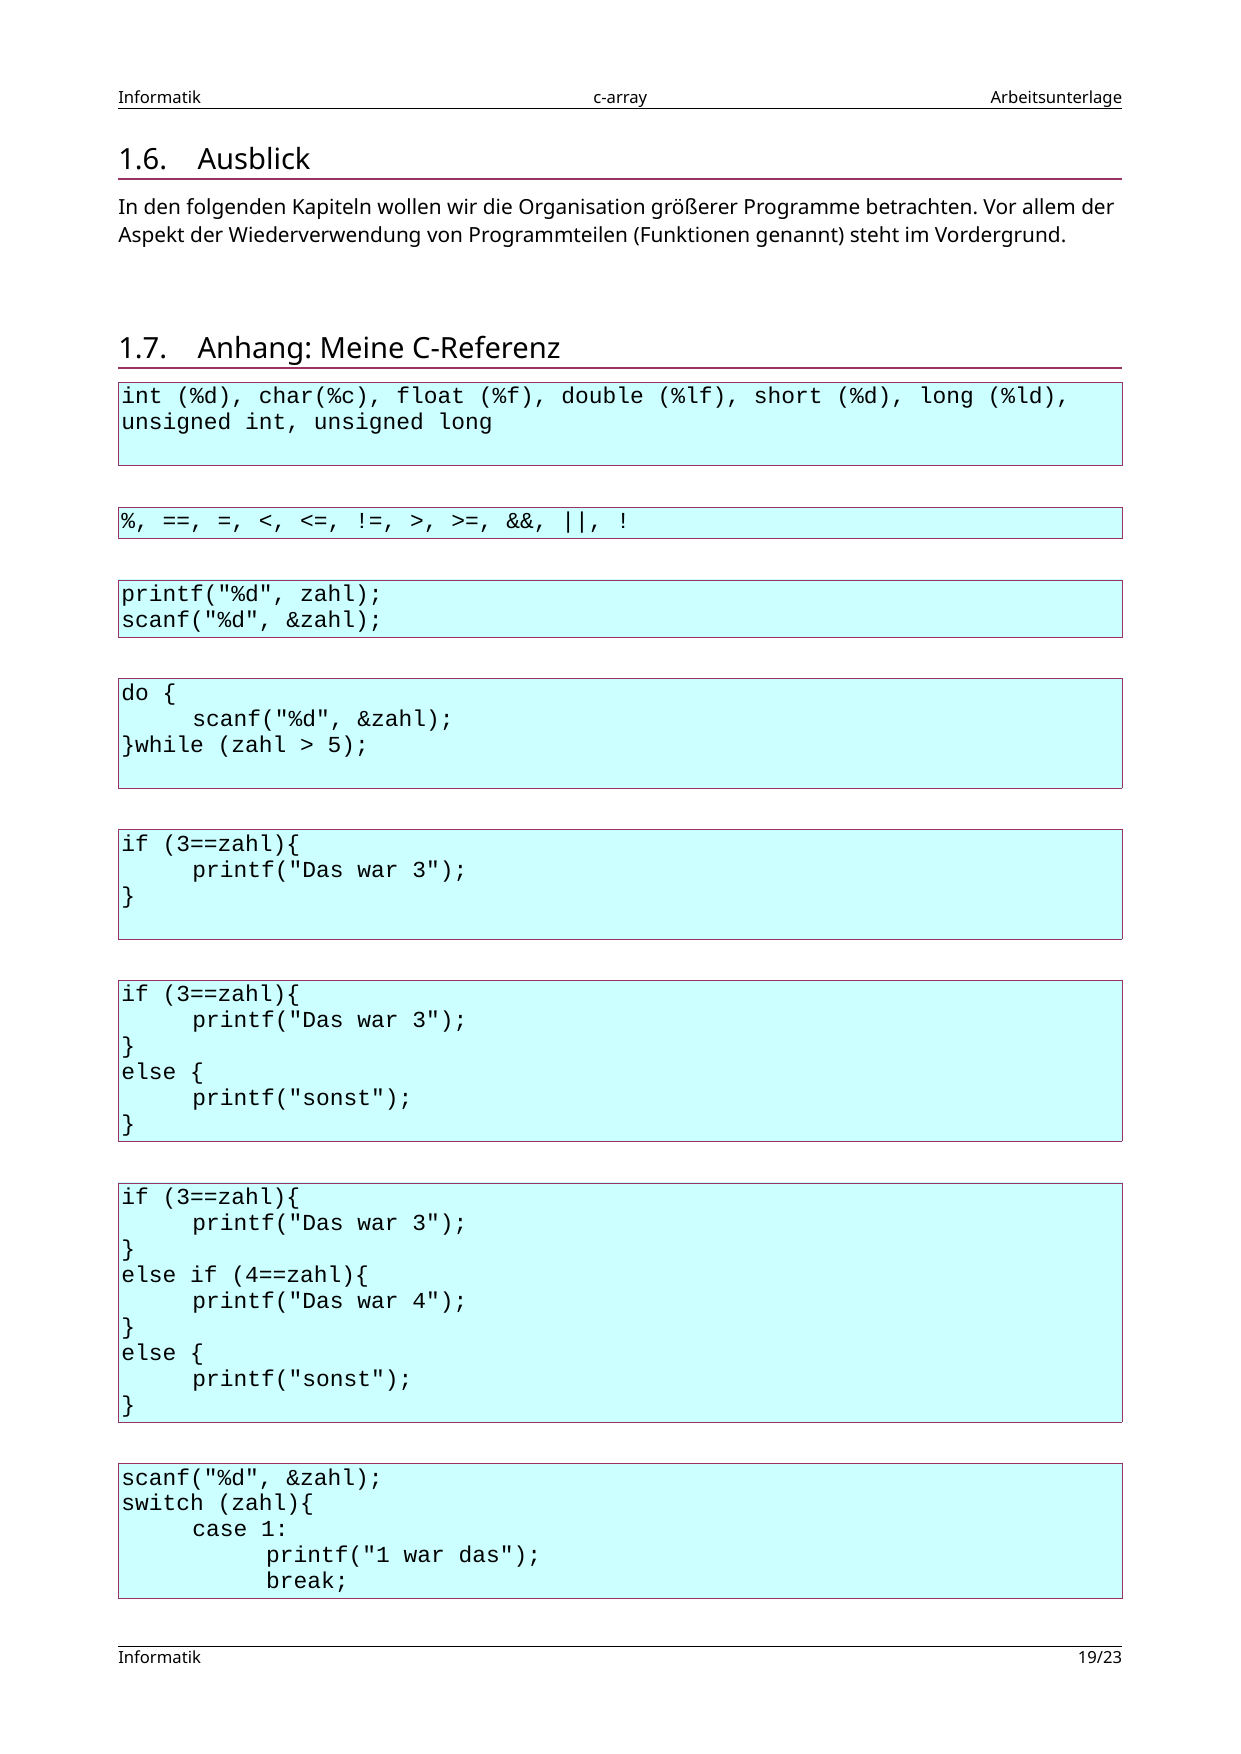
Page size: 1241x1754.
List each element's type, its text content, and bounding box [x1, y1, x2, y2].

text if (3==zahl){ [119, 981, 1122, 1006]
text %, ==, =, <, <=, !=, >, >=, &&, ||, ! [119, 508, 1122, 538]
text } [119, 1312, 1122, 1338]
text case 1: [119, 1515, 1122, 1541]
subtitle Anhang: Meine C-Referenz [118, 327, 1122, 367]
text } [119, 1390, 1122, 1422]
text In den folgenden Kapiteln wollen wir die Organisation größerer Programme betrachten. Vor allem der Aspekt der Wiederverwendung von Programmteilen (Funktionen genannt) steht im Vordergrund. [118, 192, 1122, 249]
text } [119, 881, 1122, 907]
text printf("Das war 3"); [119, 1208, 1122, 1234]
text scanf("%d", &zahl); [119, 704, 1122, 730]
text } [119, 1109, 1122, 1141]
text } [119, 1234, 1122, 1260]
text } [119, 1032, 1122, 1058]
text printf("sonst"); [119, 1083, 1122, 1109]
text switch (zahl){ [119, 1489, 1122, 1515]
text printf("%d", zahl); scanf("%d", &zahl); [119, 581, 1122, 637]
text scanf("%d", &zahl); [119, 1464, 1122, 1489]
subtitle Ausblick [118, 138, 1122, 178]
text int (%d), char(%c), float (%f), double (%lf), short (%d), long (%ld), unsigned int, unsigned long [119, 383, 1122, 434]
text printf("Das war 4"); [119, 1286, 1122, 1312]
text if (3==zahl){ [119, 830, 1122, 855]
text printf("1 war das"); [119, 1541, 1122, 1567]
text printf("Das war 3"); [119, 855, 1122, 881]
text else { [119, 1338, 1122, 1364]
text printf("Das war 3"); [119, 1006, 1122, 1032]
text }while (zahl > 5); [119, 730, 1122, 756]
text else { [119, 1058, 1122, 1083]
text do { [119, 679, 1122, 704]
text printf("sonst"); [119, 1364, 1122, 1390]
text else if (4==zahl){ [119, 1260, 1122, 1286]
text break; [119, 1567, 1122, 1598]
text if (3==zahl){ [119, 1184, 1122, 1208]
